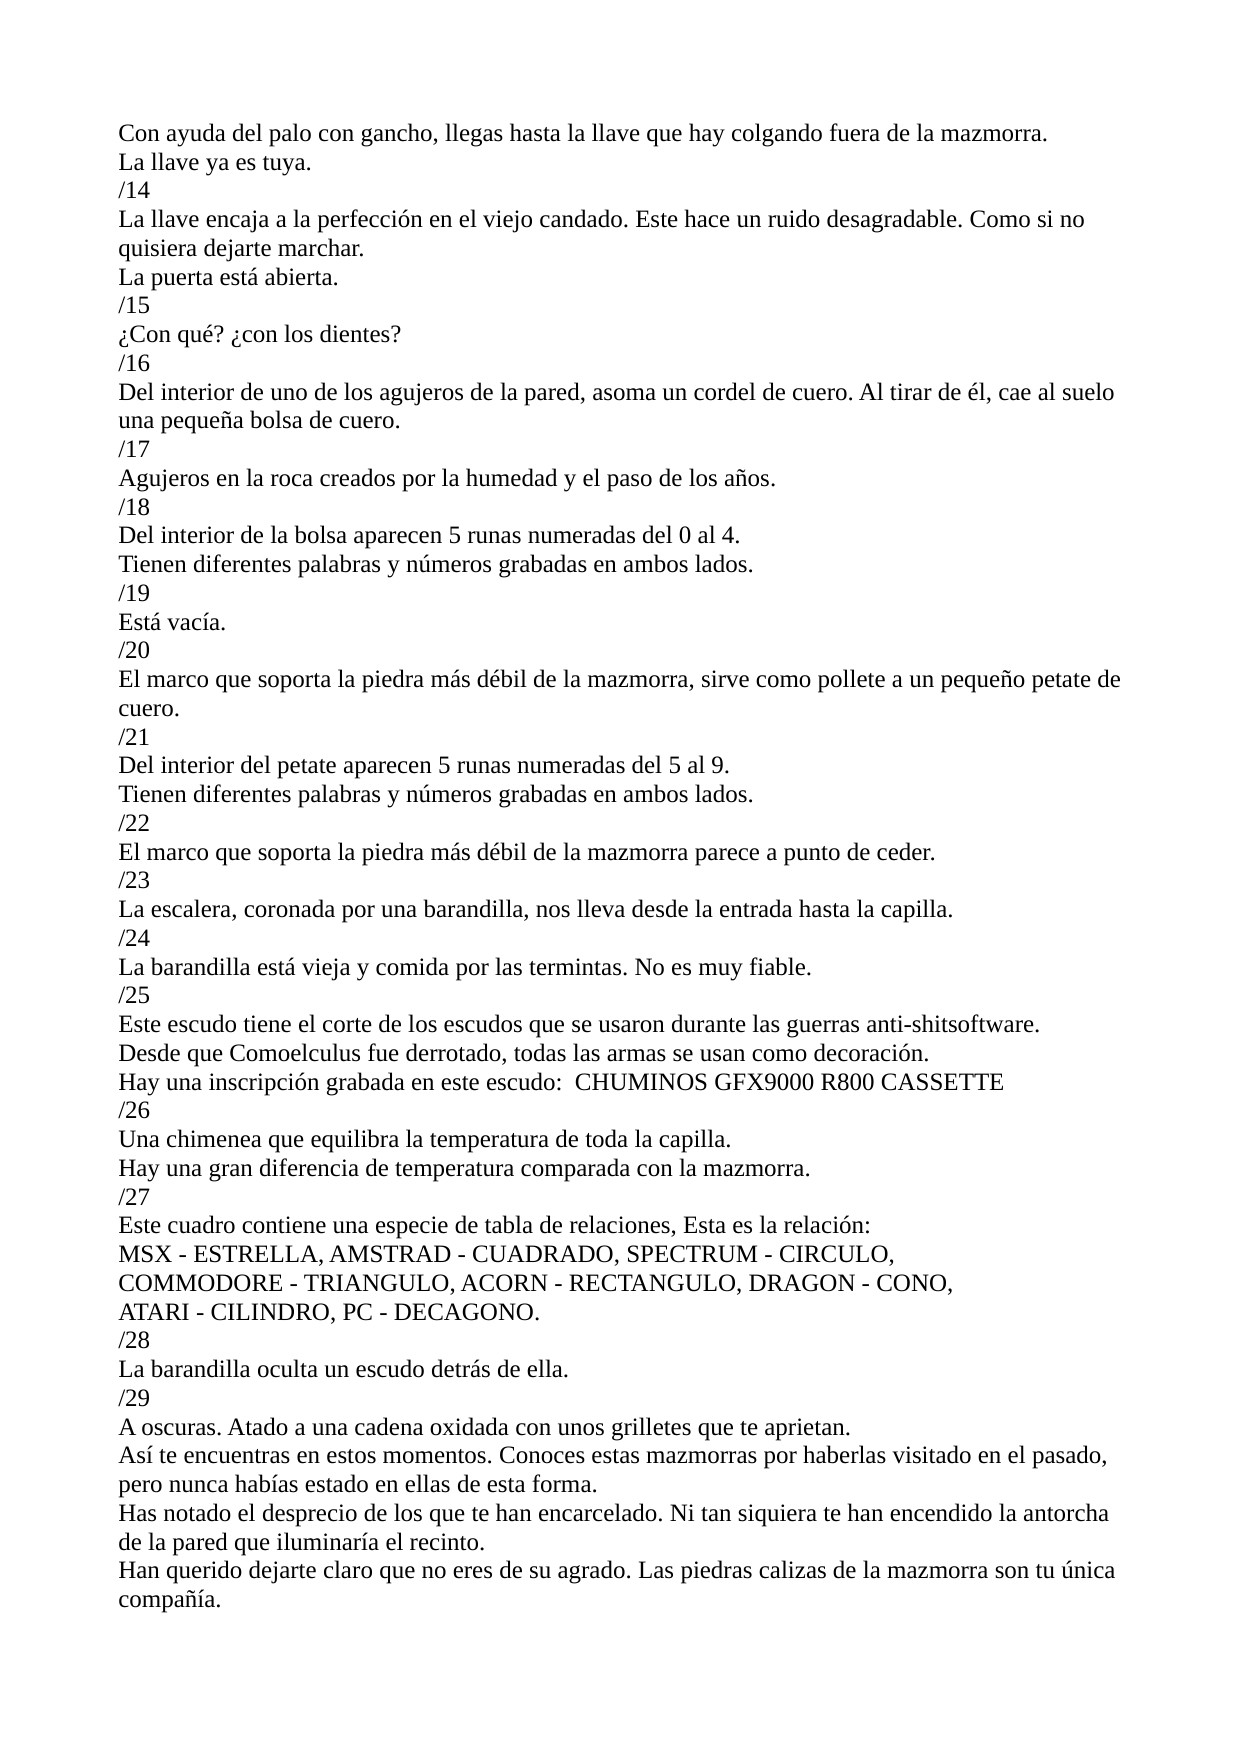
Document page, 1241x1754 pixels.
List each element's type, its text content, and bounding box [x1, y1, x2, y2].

text Desde que Comoelculus fue derrotado, todas las armas se usan como decoración. [118, 1038, 1122, 1067]
text /15 [118, 291, 1122, 319]
text Este escudo tiene el corte de los escudos que se usaron durante las guerras anti-shitsoftware. [118, 1009, 1122, 1038]
text El marco que soporta la piedra más débil de la mazmorra, sirve como pollete a un pequeño petate de cuero. [118, 664, 1122, 722]
text La llave ya es tuya. [118, 147, 1122, 176]
text COMMODORE - TRIANGULO, ACORN - RECTANGULO, DRAGON - CONO, [118, 1268, 1122, 1297]
text La barandilla está vieja y comida por las termintas. No es muy fiable. [118, 952, 1122, 981]
text /26 [118, 1096, 1122, 1124]
text /22 [118, 808, 1122, 837]
text Tienen diferentes palabras y números grabadas en ambos lados. [118, 549, 1122, 578]
text Del interior de uno de los agujeros de la pared, asoma un cordel de cuero. Al tirar de él, cae al suelo una pequeña bolsa de cuero. [118, 377, 1122, 434]
text /25 [118, 981, 1122, 1009]
text ¿Con qué? ¿con los dientes? [118, 319, 1122, 348]
text Hay una gran diferencia de temperatura comparada con la mazmorra. [118, 1153, 1122, 1182]
text A oscuras. Atado a una cadena oxidada con unos grilletes que te aprietan. [118, 1412, 1122, 1441]
text La puerta está abierta. [118, 262, 1122, 291]
text /27 [118, 1182, 1122, 1211]
text Del interior del petate aparecen 5 runas numeradas del 5 al 9. [118, 751, 1122, 779]
text /19 [118, 578, 1122, 607]
text La llave encaja a la perfección en el viejo candado. Este hace un ruido desagradable. Como si no quisiera dejarte marchar. [118, 204, 1122, 262]
text /29 [118, 1383, 1122, 1412]
text /24 [118, 923, 1122, 952]
text /18 [118, 492, 1122, 521]
text Has notado el desprecio de los que te han encarcelado. Ni tan siquiera te han encendido la antorcha de la pared que iluminaría el recinto. [118, 1498, 1122, 1556]
text /28 [118, 1326, 1122, 1354]
text Está vacía. [118, 607, 1122, 636]
text /23 [118, 866, 1122, 894]
text El marco que soporta la piedra más débil de la mazmorra parece a punto de ceder. [118, 837, 1122, 866]
text La barandilla oculta un escudo detrás de ella. [118, 1354, 1122, 1383]
text Tienen diferentes palabras y números grabadas en ambos lados. [118, 779, 1122, 808]
text ATARI - CILINDRO, PC - DECAGONO. [118, 1297, 1122, 1326]
text Este cuadro contiene una especie de tabla de relaciones, Esta es la relación: [118, 1211, 1122, 1239]
text Hay una inscripción grabada en este escudo: CHUMINOS GFX9000 R800 CASSETTE [118, 1067, 1122, 1096]
text Han querido dejarte claro que no eres de su agrado. Las piedras calizas de la mazmorra son tu única compañía. [118, 1556, 1122, 1613]
text Agujeros en la roca creados por la humedad y el paso de los años. [118, 463, 1122, 492]
text /20 [118, 636, 1122, 664]
text Así te encuentras en estos momentos. Conoces estas mazmorras por haberlas visitado en el pasado, pero nunca habías estado en ellas de esta forma. [118, 1441, 1122, 1498]
text Con ayuda del palo con gancho, llegas hasta la llave que hay colgando fuera de la mazmorra. [118, 118, 1122, 147]
text MSX - ESTRELLA, AMSTRAD - CUADRADO, SPECTRUM - CIRCULO, [118, 1239, 1122, 1268]
text /21 [118, 722, 1122, 751]
text /16 [118, 348, 1122, 377]
text La escalera, coronada por una barandilla, nos lleva desde la entrada hasta la capilla. [118, 894, 1122, 923]
text /17 [118, 434, 1122, 463]
text Una chimenea que equilibra la temperatura de toda la capilla. [118, 1124, 1122, 1153]
text /14 [118, 176, 1122, 204]
text Del interior de la bolsa aparecen 5 runas numeradas del 0 al 4. [118, 521, 1122, 549]
